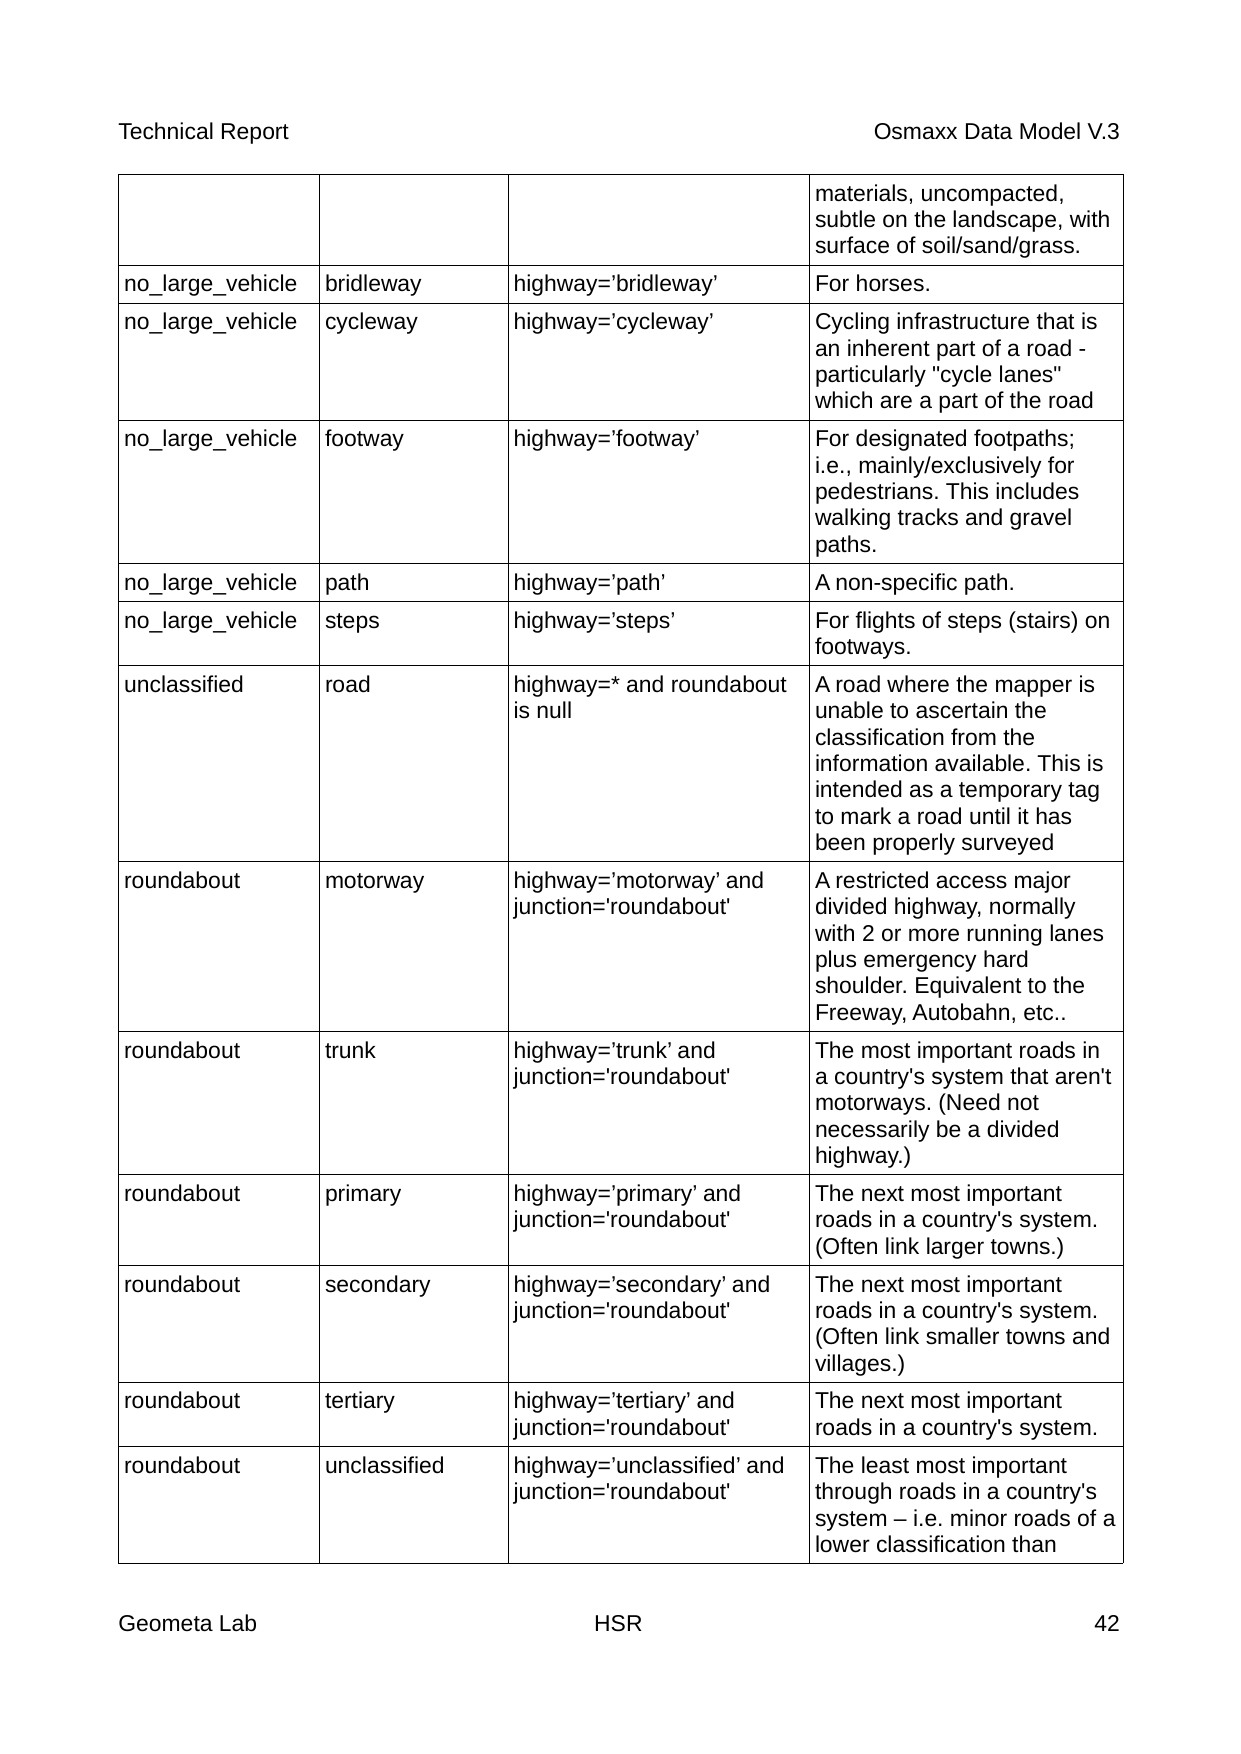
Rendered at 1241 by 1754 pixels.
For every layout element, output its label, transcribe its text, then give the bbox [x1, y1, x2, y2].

table_cell tertiary [320, 1383, 508, 1446]
table_cell highway=’motorway’ and junction='roundabout' [509, 862, 809, 1031]
table_cell For flights of steps (stairs) on footways. [810, 602, 1123, 665]
table_cell [320, 175, 508, 264]
table_cell The next most important roads in a country's system. (Often link larger towns.) [810, 1175, 1123, 1265]
table_cell road [320, 666, 508, 861]
table_cell [119, 175, 319, 264]
table_cell A restricted access major divided highway, normally with 2 or more running lanes plus emergency hard shoulder. Equivalent to the Freeway, Autobahn, etc.. [810, 862, 1123, 1031]
table_cell unclassified [320, 1447, 508, 1563]
table_cell The next most important roads in a country's system. [810, 1383, 1123, 1446]
table_cell highway=’secondary’ and junction='roundabout' [509, 1266, 809, 1382]
table_cell highway=’path’ [509, 564, 809, 601]
table_cell cycleway [320, 304, 508, 419]
table_cell highway=’tertiary’ and junction='roundabout' [509, 1383, 809, 1446]
table_cell steps [320, 602, 508, 665]
table_cell highway=’primary’ and junction='roundabout' [509, 1175, 809, 1265]
table_cell roundabout [119, 1383, 319, 1446]
table_cell highway=’cycleway’ [509, 304, 809, 419]
table_cell For designated footpaths; i.e., mainly/exclusively for pedestrians. This includes walking tracks and gravel paths. [810, 421, 1123, 563]
table_cell [509, 175, 809, 264]
table_cell roundabout [119, 1032, 319, 1174]
table_cell The next most important roads in a country's system. (Often link smaller towns and villages.) [810, 1266, 1123, 1382]
table_cell highway=’steps’ [509, 602, 809, 665]
table_cell A non-specific path. [810, 564, 1123, 601]
table_cell highway=’footway’ [509, 421, 809, 563]
table_cell roundabout [119, 862, 319, 1031]
table_cell no_large_vehicle [119, 421, 319, 563]
table_cell highway=’bridleway’ [509, 266, 809, 302]
table_cell no_large_vehicle [119, 602, 319, 665]
table_cell A road where the mapper is unable to ascertain the classification from the information available. This is intended as a temporary tag to mark a road until it has been properly surveyed [810, 666, 1123, 861]
table_cell highway=’unclassified’ and junction='roundabout' [509, 1447, 809, 1563]
table_cell motorway [320, 862, 508, 1031]
table_cell no_large_vehicle [119, 564, 319, 601]
table_cell roundabout [119, 1175, 319, 1265]
table_cell materials, uncompacted, subtle on the landscape, with surface of soil/sand/grass. [810, 175, 1123, 264]
table_cell The least most important through roads in a country's system – i.e. minor roads of a lower classification than [810, 1447, 1123, 1563]
table_cell highway=’trunk’ and junction='roundabout' [509, 1032, 809, 1174]
table_cell bridleway [320, 266, 508, 302]
table_cell no_large_vehicle [119, 266, 319, 302]
table_cell highway=* and roundabout is null [509, 666, 809, 861]
table_cell unclassified [119, 666, 319, 861]
table_cell trunk [320, 1032, 508, 1174]
table_cell For horses. [810, 266, 1123, 302]
table_cell path [320, 564, 508, 601]
table_cell secondary [320, 1266, 508, 1382]
table_cell roundabout [119, 1447, 319, 1563]
table_cell The most important roads in a country's system that aren't motorways. (Need not necessarily be a divided highway.) [810, 1032, 1123, 1174]
table_cell roundabout [119, 1266, 319, 1382]
table_cell primary [320, 1175, 508, 1265]
table_cell no_large_vehicle [119, 304, 319, 419]
table_cell footway [320, 421, 508, 563]
table_cell Cycling infrastructure that is an inherent part of a road - particularly "cycle lanes" which are a part of the road [810, 304, 1123, 419]
